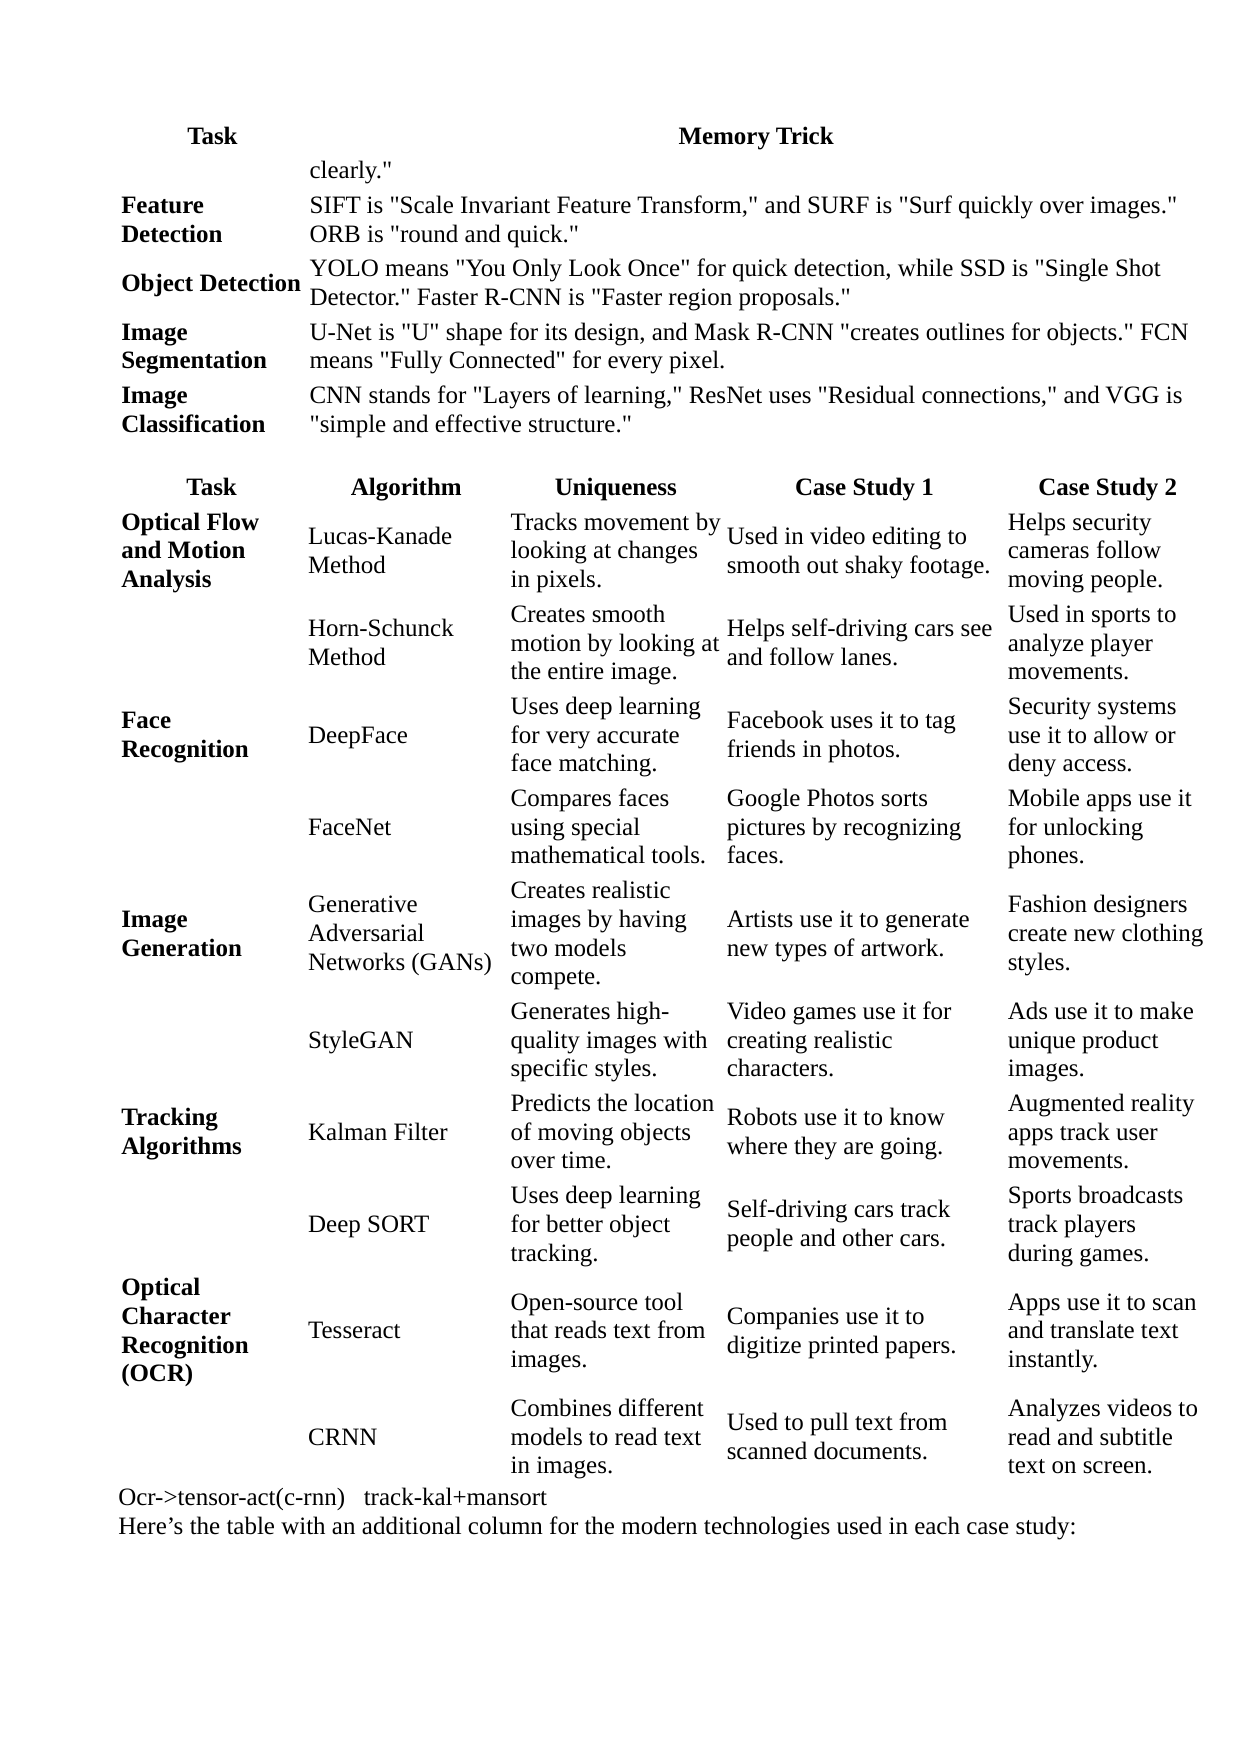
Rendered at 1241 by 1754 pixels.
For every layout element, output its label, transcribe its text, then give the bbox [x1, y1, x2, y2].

table_cell Facebook uses it to tag friends in photos. [724, 688, 1005, 780]
table_cell Open-source tool that reads text from images. [508, 1269, 724, 1390]
table_cell Uses deep learning for better object tracking. [508, 1177, 724, 1269]
table_cell Generates high-quality images with specific styles. [508, 993, 724, 1085]
table_cell Lucas-Kanade Method [305, 504, 507, 596]
table_cell FaceNet [305, 780, 507, 872]
table_cell Predicts the location of moving objects over time. [508, 1085, 724, 1177]
table_cell Fashion designers create new clothing styles. [1005, 872, 1210, 993]
table_cell Object Detection [118, 251, 306, 314]
table_cell [118, 993, 305, 1085]
table_cell Analyzes videos to read and subtitle text on screen. [1005, 1390, 1210, 1482]
table_cell Compares faces using special mathematical tools. [508, 780, 724, 872]
table_cell clearly." [306, 153, 1205, 187]
table_cell YOLO means "You Only Look Once" for quick detection, while SSD is "Single Shot Detector." Faster R-CNN is "Faster region proposals." [306, 251, 1205, 314]
table_cell U-Net is "U" shape for its design, and Mask R-CNN "creates outlines for objects." FCN means "Fully Connected" for every pixel. [306, 314, 1205, 377]
table_cell Tracking Algorithms [118, 1085, 305, 1177]
table_cell Horn-Schunck Method [305, 596, 507, 688]
table_cell Creates smooth motion by looking at the entire image. [508, 596, 724, 688]
table_cell Used to pull text from scanned documents. [724, 1390, 1005, 1482]
table_cell Generative Adversarial Networks (GANs) [305, 872, 507, 993]
table_cell CNN stands for "Layers of learning," ResNet uses "Residual connections," and VGG is "simple and effective structure." [306, 377, 1205, 441]
table_cell Augmented reality apps track user movements. [1005, 1085, 1210, 1177]
table_cell CRNN [305, 1390, 507, 1482]
table_cell Uses deep learning for very accurate face matching. [508, 688, 724, 780]
table_cell Combines different models to read text in images. [508, 1390, 724, 1482]
table_cell [118, 1177, 305, 1269]
table_cell Artists use it to generate new types of artwork. [724, 872, 1005, 993]
table_cell Creates realistic images by having two models compete. [508, 872, 724, 993]
table_header Task [118, 118, 306, 153]
table_cell Used in video editing to smooth out shaky footage. [724, 504, 1005, 596]
table_cell Tesseract [305, 1269, 507, 1390]
table_cell Optical Character Recognition (OCR) [118, 1269, 305, 1390]
table_cell [118, 596, 305, 688]
table_cell [118, 780, 305, 872]
table_cell Apps use it to scan and translate text instantly. [1005, 1269, 1210, 1390]
table_header Memory Trick [306, 118, 1205, 153]
table_cell Helps security cameras follow moving people. [1005, 504, 1210, 596]
table_cell StyleGAN [305, 993, 507, 1085]
table_cell [118, 153, 306, 187]
table_header Algorithm [305, 469, 507, 504]
table_cell Kalman Filter [305, 1085, 507, 1177]
table_cell Used in sports to analyze player movements. [1005, 596, 1210, 688]
table_cell Google Photos sorts pictures by recognizing faces. [724, 780, 1005, 872]
table_header Uniqueness [508, 469, 724, 504]
table_cell Image Generation [118, 872, 305, 993]
table_cell Tracks movement by looking at changes in pixels. [508, 504, 724, 596]
table_cell [118, 1390, 305, 1482]
table_cell Image Segmentation [118, 314, 306, 377]
table_cell Security systems use it to allow or deny access. [1005, 688, 1210, 780]
table_header Case Study 1 [724, 469, 1005, 504]
table_cell Robots use it to know where they are going. [724, 1085, 1005, 1177]
table_header Case Study 2 [1005, 469, 1210, 504]
table_cell Sports broadcasts track players during games. [1005, 1177, 1210, 1269]
table_cell Deep SORT [305, 1177, 507, 1269]
table_cell SIFT is "Scale Invariant Feature Transform," and SURF is "Surf quickly over images." ORB is "round and quick." [306, 187, 1205, 251]
table_cell DeepFace [305, 688, 507, 780]
text Ocr->tensor-act(c-rnn) track-kal+mansort Here’s the table with an additional column for the modern technologies used in each case study: [118, 1482, 1122, 1540]
table_cell Optical Flow and Motion Analysis [118, 504, 305, 596]
table_header Task [118, 469, 305, 504]
table_cell Image Classification [118, 377, 306, 441]
table_cell Companies use it to digitize printed papers. [724, 1269, 1005, 1390]
table_cell Mobile apps use it for unlocking phones. [1005, 780, 1210, 872]
table_cell Face Recognition [118, 688, 305, 780]
table_cell Video games use it for creating realistic characters. [724, 993, 1005, 1085]
table_cell Helps self-driving cars see and follow lanes. [724, 596, 1005, 688]
table_cell Feature Detection [118, 187, 306, 251]
table_cell Ads use it to make unique product images. [1005, 993, 1210, 1085]
table_cell Self-driving cars track people and other cars. [724, 1177, 1005, 1269]
